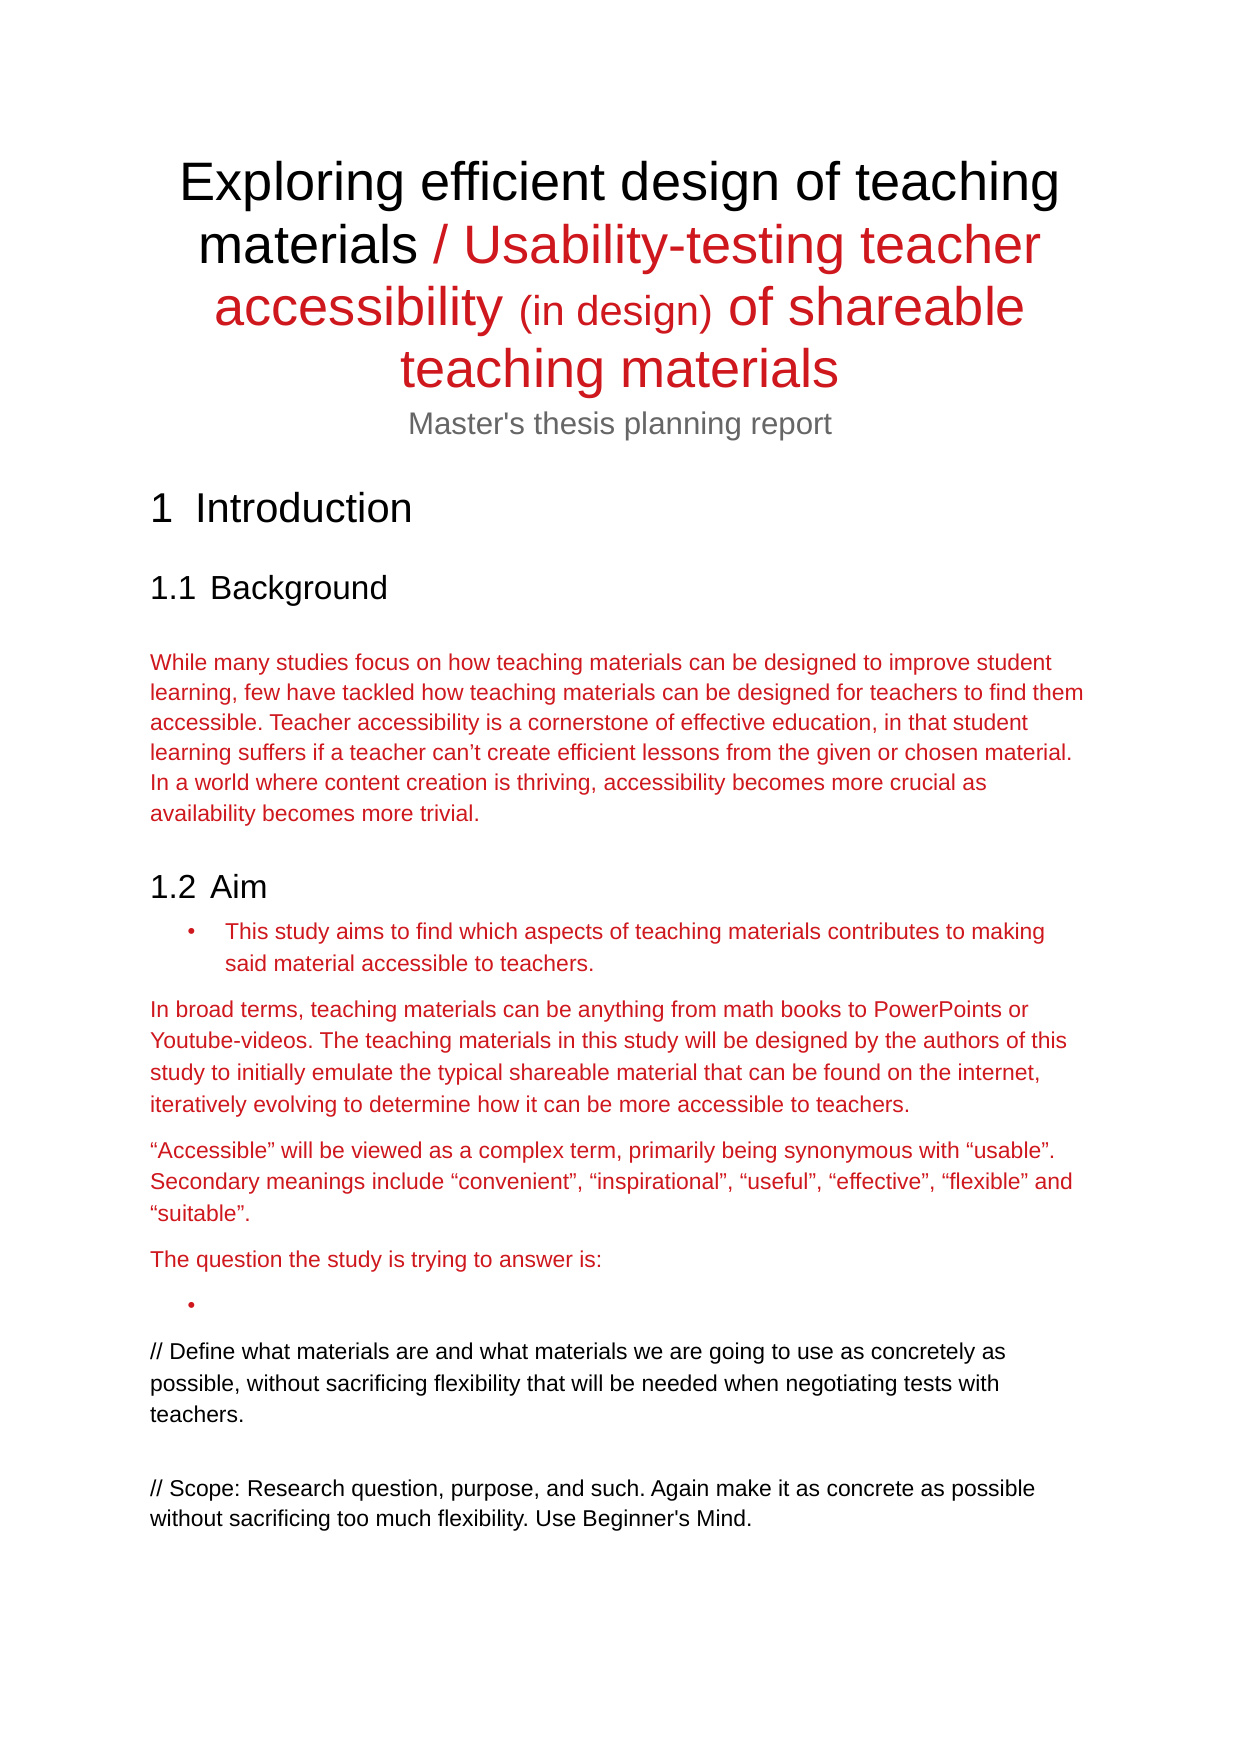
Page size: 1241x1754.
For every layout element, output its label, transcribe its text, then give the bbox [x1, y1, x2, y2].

text While many studies focus on how teaching materials can be designed to improve student learning, few have tackled how teaching materials can be designed for teachers to find them accessible. Teacher accessibility is a cornerstone of effective education, in that student learning suffers if a teacher can’t create efficient lessons from the given or chosen material. In a world where content creation is thriving, accessibility becomes more crucial as availability becomes more trivial. [150, 648, 1090, 826]
subtitle Introduction [150, 483, 1090, 531]
subtitle Aim [150, 867, 1090, 906]
text The question the study is trying to answer is: [150, 1246, 1090, 1272]
text // Define what materials are and what materials we are going to use as concretely as possible, without sacrificing flexibility that will be needed when negotiating tests with teachers. [150, 1338, 1090, 1428]
title Exploring efficient design of teaching materials / Usability-testing teacher accessibility (in design) of shareable teaching materials [150, 150, 1090, 399]
subtitle Master's thesis planning report [150, 405, 1090, 441]
text In broad terms, teaching materials can be anything from math books to PowerPoints or Youtube-videos. The teaching materials in this study will be designed by the authors of this study to initially emulate the typical shareable material that can be found on the internet, iteratively evolving to determine how it can be more accessible to teachers. [150, 996, 1090, 1117]
list This study aims to find which aspects of teaching materials contributes to making said material accessible to teachers. [187, 918, 1090, 976]
subtitle Background [150, 568, 1090, 607]
text “Accessible” will be viewed as a complex term, primarily being synonymous with “usable”. Secondary meanings include “convenient”, “inspirational”, “useful”, “effective”, “flexible” and “suitable”. [150, 1137, 1090, 1226]
text // Scope: Research question, purpose, and such. Again make it as concrete as possible without sacrificing too much flexibility. Use Beginner's Mind. [150, 1475, 1090, 1531]
